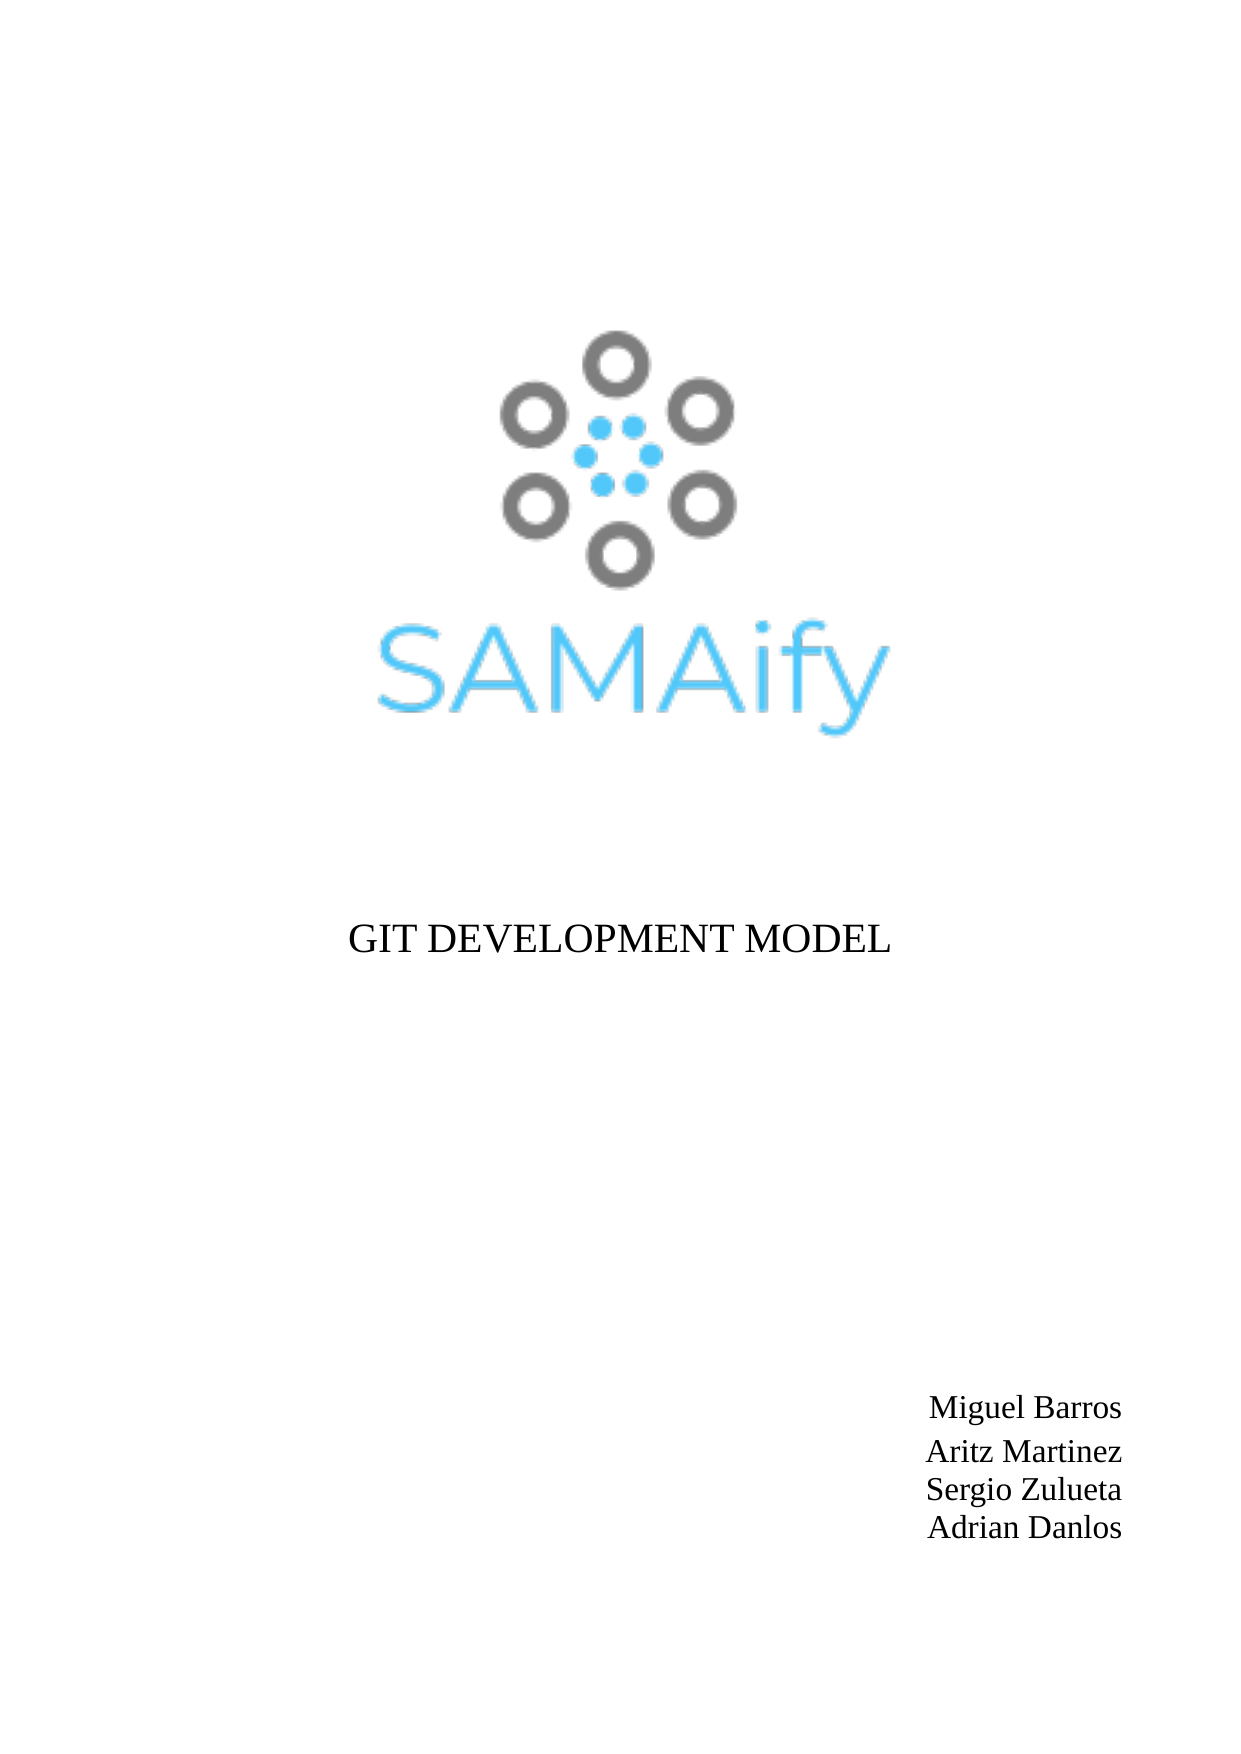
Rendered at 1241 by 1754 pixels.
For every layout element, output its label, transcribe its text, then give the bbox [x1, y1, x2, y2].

text Adrian Danlos [118, 1508, 1122, 1546]
picture [351, 250, 919, 818]
text Aritz Martinez [118, 1431, 1122, 1469]
text Miguel Barros [118, 1364, 1122, 1431]
text Sergio Zulueta [118, 1469, 1122, 1508]
text GIT DEVELOPMENT MODEL [118, 913, 1122, 961]
